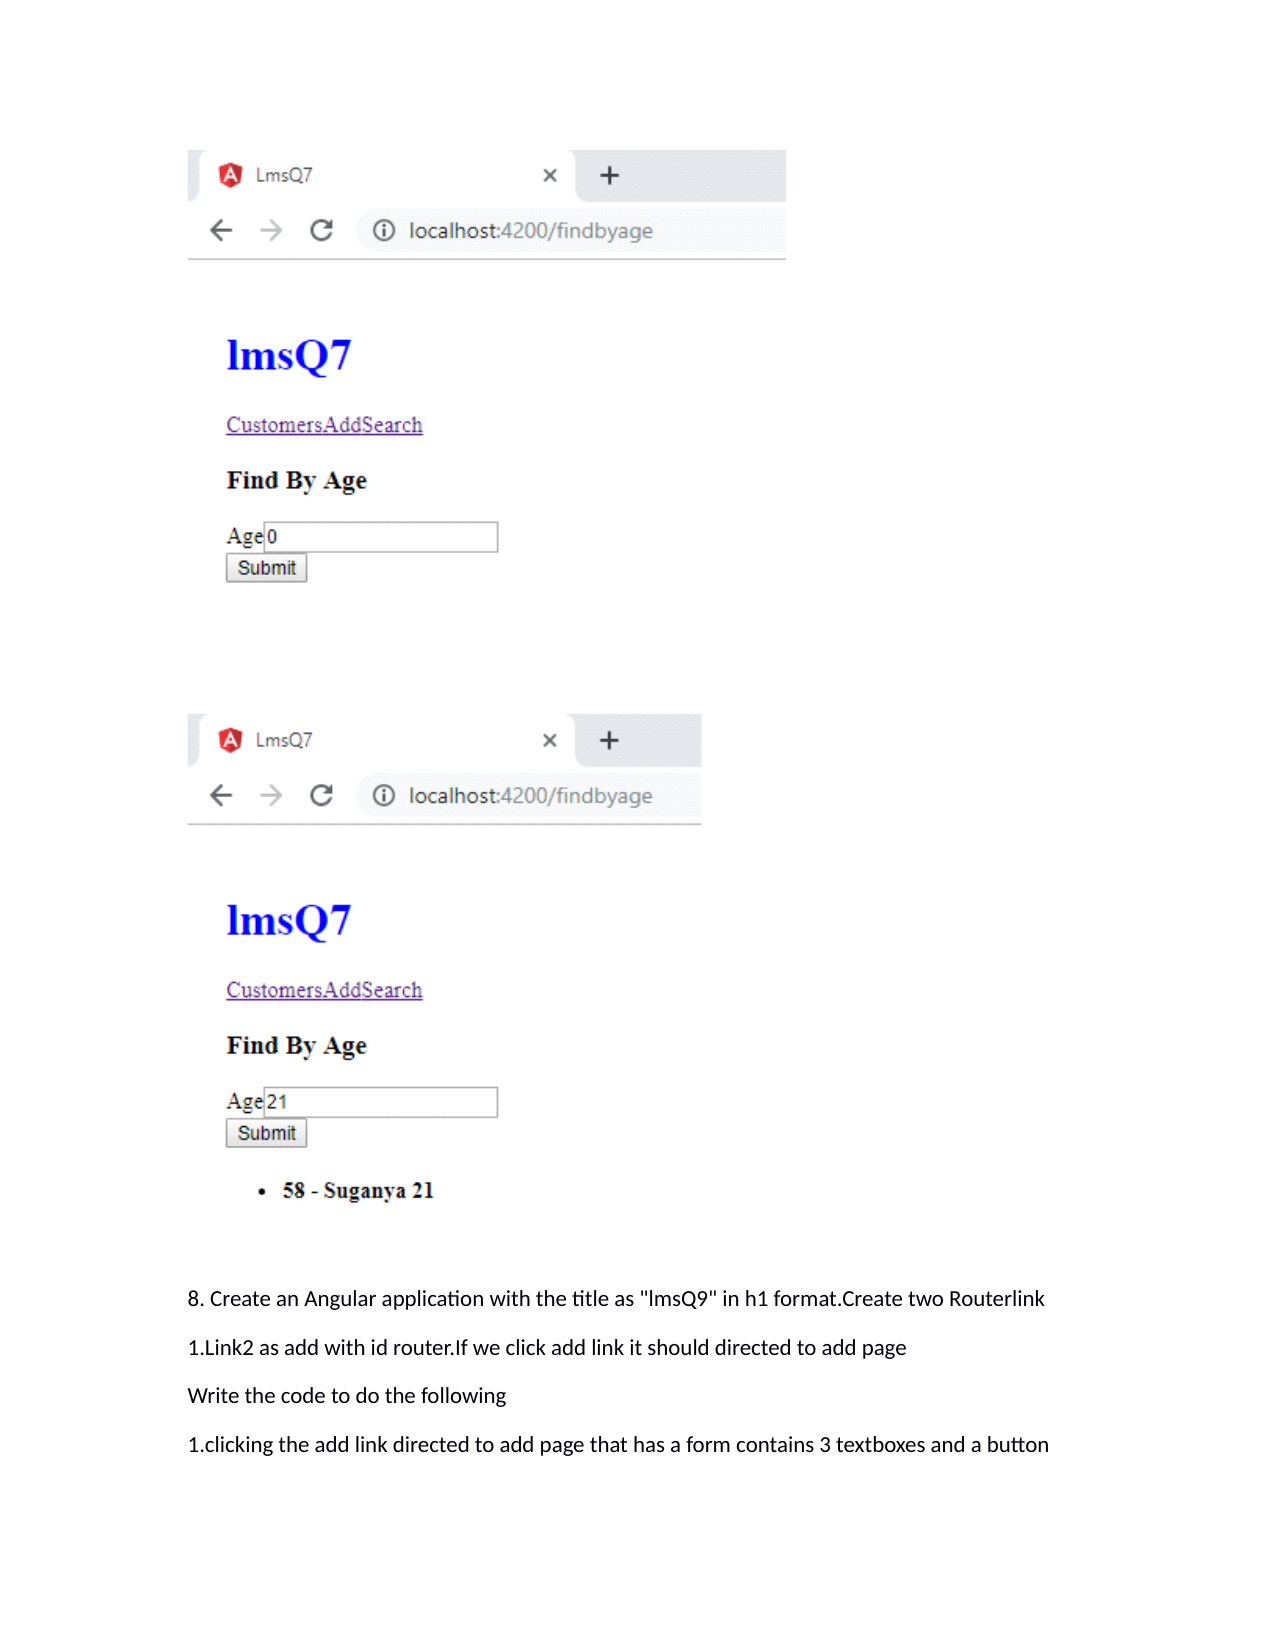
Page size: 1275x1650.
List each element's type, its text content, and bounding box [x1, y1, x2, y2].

text 8. Create an Angular application with the title as "lmsQ9" in h1 format.Create two Routerlink [187, 1284, 1087, 1312]
text 1.Link2 as add with id router.If we click add link it should directed to add page [187, 1333, 1087, 1361]
text Write the code to do the following [187, 1382, 1087, 1409]
text 1.clicking the add link directed to add page that has a form contains 3 textboxes and a button [187, 1430, 1087, 1458]
